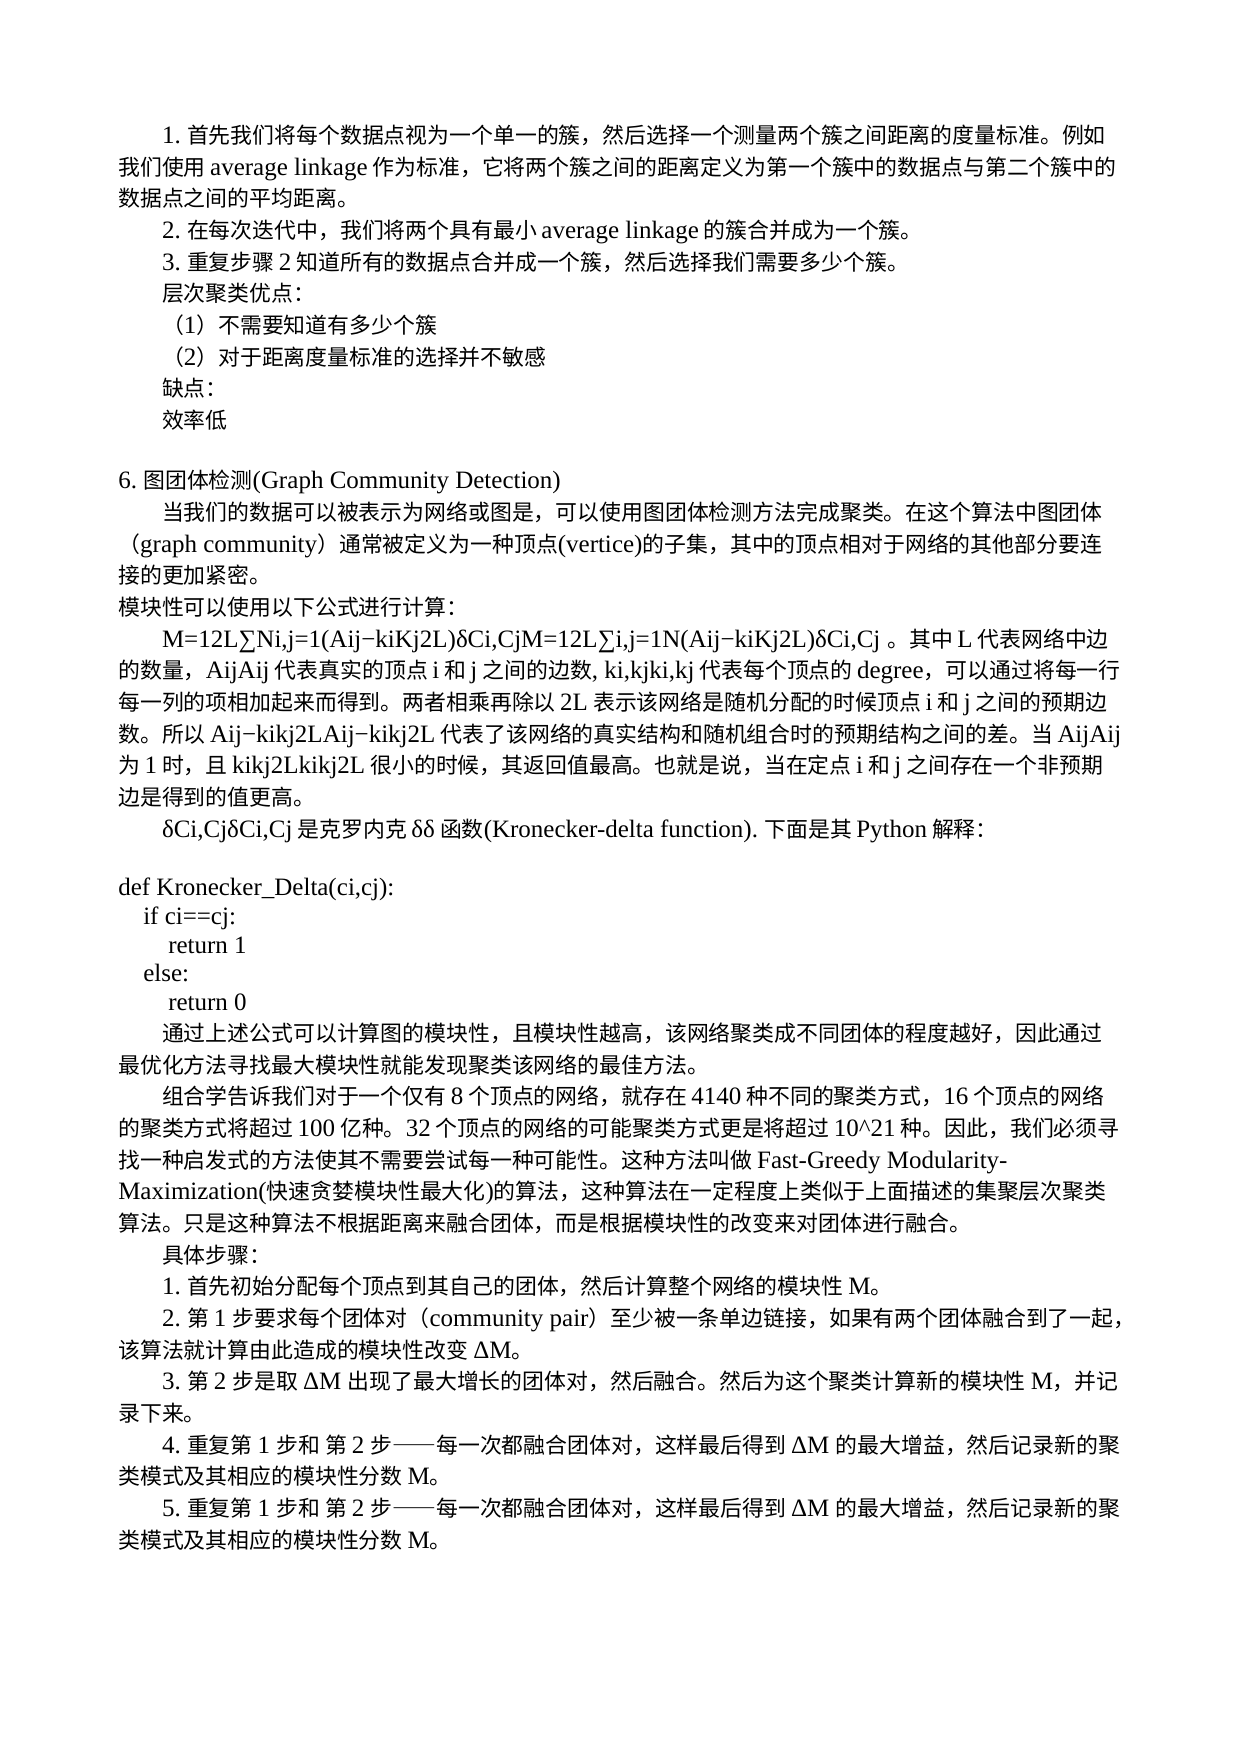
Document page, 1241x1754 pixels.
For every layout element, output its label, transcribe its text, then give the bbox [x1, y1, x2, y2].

text 具体步骤： [118, 1238, 1122, 1269]
text def Kronecker_Delta(ci,cj): [118, 872, 1122, 901]
text δCi,CjδCi,Cj是克罗内克δδ函数(Kronecker-delta function). 下面是其Python解释： [118, 812, 1122, 843]
text 3. 第 2 步是取 ΔM 出现了最大增长的团体对，然后融合。然后为这个聚类计算新的模块性 M，并记录下来。 [118, 1364, 1122, 1428]
text 效率低 [118, 403, 1122, 435]
text 通过上述公式可以计算图的模块性，且模块性越高，该网络聚类成不同团体的程度越好，因此通过最优化方法寻找最大模块性就能发现聚类该网络的最佳方法。 [118, 1016, 1122, 1079]
text 4. 重复第 1 步和 第 2 步——每一次都融合团体对，这样最后得到 ΔM 的最大增益，然后记录新的聚类模式及其相应的模块性分数 M。 [118, 1428, 1122, 1491]
text if ci==cj: [118, 901, 1122, 930]
text 1. 首先初始分配每个顶点到其自己的团体，然后计算整个网络的模块性 M。 [118, 1269, 1122, 1301]
text 3. 重复步骤2知道所有的数据点合并成一个簇，然后选择我们需要多少个簇。 [118, 245, 1122, 276]
text 5. 重复第 1 步和 第 2 步——每一次都融合团体对，这样最后得到 ΔM 的最大增益，然后记录新的聚类模式及其相应的模块性分数 M。 [118, 1491, 1122, 1554]
text 当我们的数据可以被表示为网络或图是，可以使用图团体检测方法完成聚类。在这个算法中图团体（graph community）通常被定义为一种顶点(vertice)的子集，其中的顶点相对于网络的其他部分要连接的更加紧密。 [118, 495, 1122, 590]
text 组合学告诉我们对于一个仅有8个顶点的网络，就存在4140种不同的聚类方式，16个顶点的网络的聚类方式将超过100亿种。32个顶点的网络的可能聚类方式更是将超过10^21种。因此，我们必须寻找一种启发式的方法使其不需要尝试每一种可能性。这种方法叫做Fast-Greedy Modularity-Maximization(快速贪婪模块性最大化)的算法，这种算法在一定程度上类似于上面描述的集聚层次聚类算法。只是这种算法不根据距离来融合团体，而是根据模块性的改变来对团体进行融合。 [118, 1079, 1122, 1238]
text 缺点： [118, 371, 1122, 403]
text 6. 图团体检测(Graph Community Detection) [118, 463, 1122, 495]
text （1）不需要知道有多少个簇 [118, 308, 1122, 340]
text else: [118, 958, 1122, 987]
text 1. 首先我们将每个数据点视为一个单一的簇，然后选择一个测量两个簇之间距离的度量标准。例如我们使用average linkage作为标准，它将两个簇之间的距离定义为第一个簇中的数据点与第二个簇中的数据点之间的平均距离。 [118, 118, 1122, 213]
text return 0 [118, 987, 1122, 1016]
text 模块性可以使用以下公式进行计算： [118, 590, 1122, 622]
text 层次聚类优点： [118, 276, 1122, 308]
text return 1 [118, 930, 1122, 958]
text M=12L∑Ni,j=1(Aij−kiKj2L)δCi,CjM=12L∑i,j=1N(Aij−kiKj2L)δCi,Cj 。其中L代表网络中边的数量，AijAij代表真实的顶点i和j之间的边数, ki,kjki,kj代表每个顶点的degree，可以通过将每一行每一列的项相加起来而得到。两者相乘再除以2L表示该网络是随机分配的时候顶点i和j之间的预期边数。所以Aij−kikj2LAij−kikj2L代表了该网络的真实结构和随机组合时的预期结构之间的差。当AijAij为1时，且kikj2Lkikj2L很小的时候，其返回值最高。也就是说，当在定点i和j之间存在一个非预期边是得到的值更高。 [118, 622, 1122, 812]
text （2）对于距离度量标准的选择并不敏感 [118, 340, 1122, 371]
text 2. 第 1 步要求每个团体对（community pair）至少被一条单边链接，如果有两个团体融合到了一起，该算法就计算由此造成的模块性改变 ΔM。 [118, 1301, 1122, 1364]
text 2. 在每次迭代中，我们将两个具有最小average linkage的簇合并成为一个簇。 [118, 213, 1122, 245]
